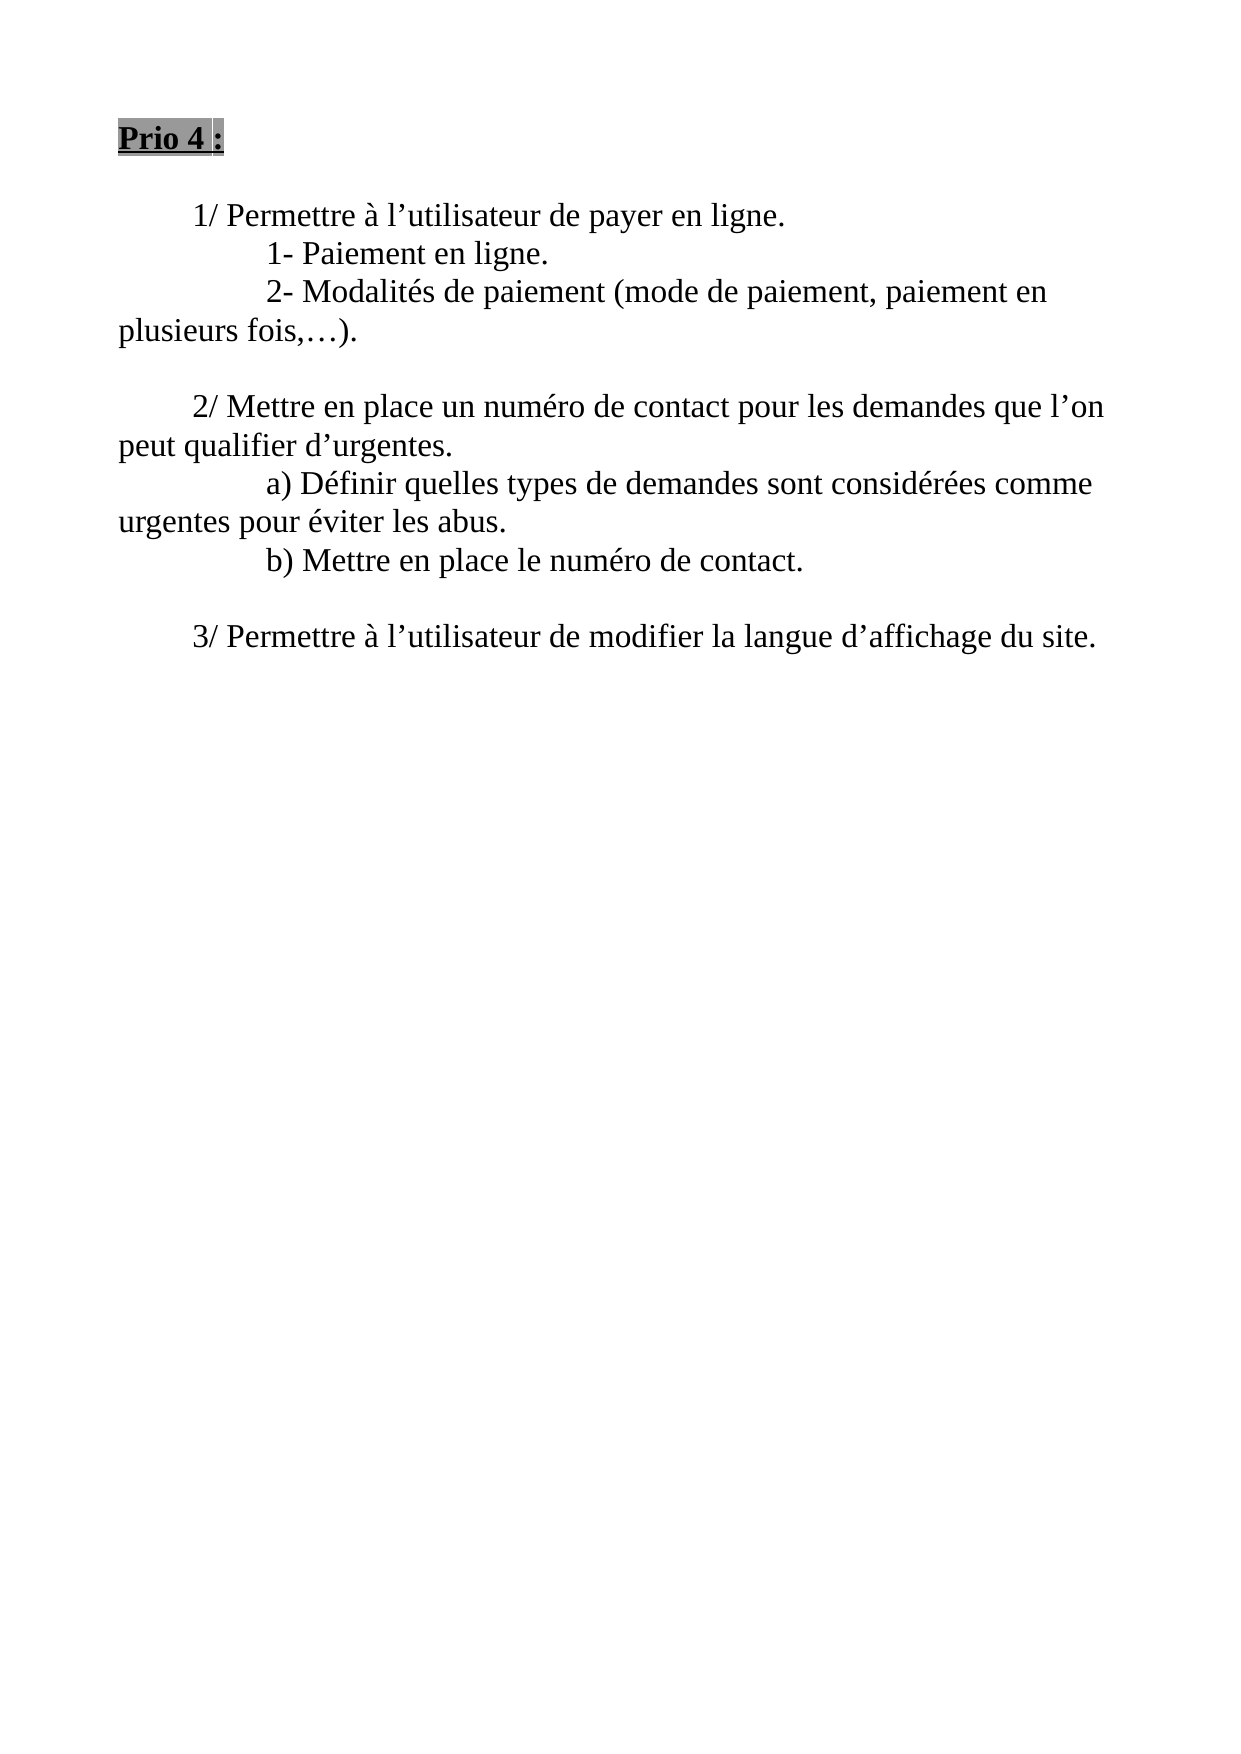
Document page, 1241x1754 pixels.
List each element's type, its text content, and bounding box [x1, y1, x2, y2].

text 1- Paiement en ligne. [118, 233, 1122, 271]
text b) Mettre en place le numéro de contact. [118, 540, 1122, 578]
text 2- Modalités de paiement (mode de paiement, paiement en plusieurs fois,…). [118, 271, 1122, 348]
text 1/ Permettre à l’utilisateur de payer en ligne. [118, 195, 1122, 233]
text 2/ Mettre en place un numéro de contact pour les demandes que l’on peut qualifier d’urgentes. [118, 386, 1122, 463]
text Prio 4 : [118, 118, 1122, 156]
text a) Définir quelles types de demandes sont considérées comme urgentes pour éviter les abus. [118, 463, 1122, 540]
text 3/ Permettre à l’utilisateur de modifier la langue d’affichage du site. [118, 616, 1122, 655]
